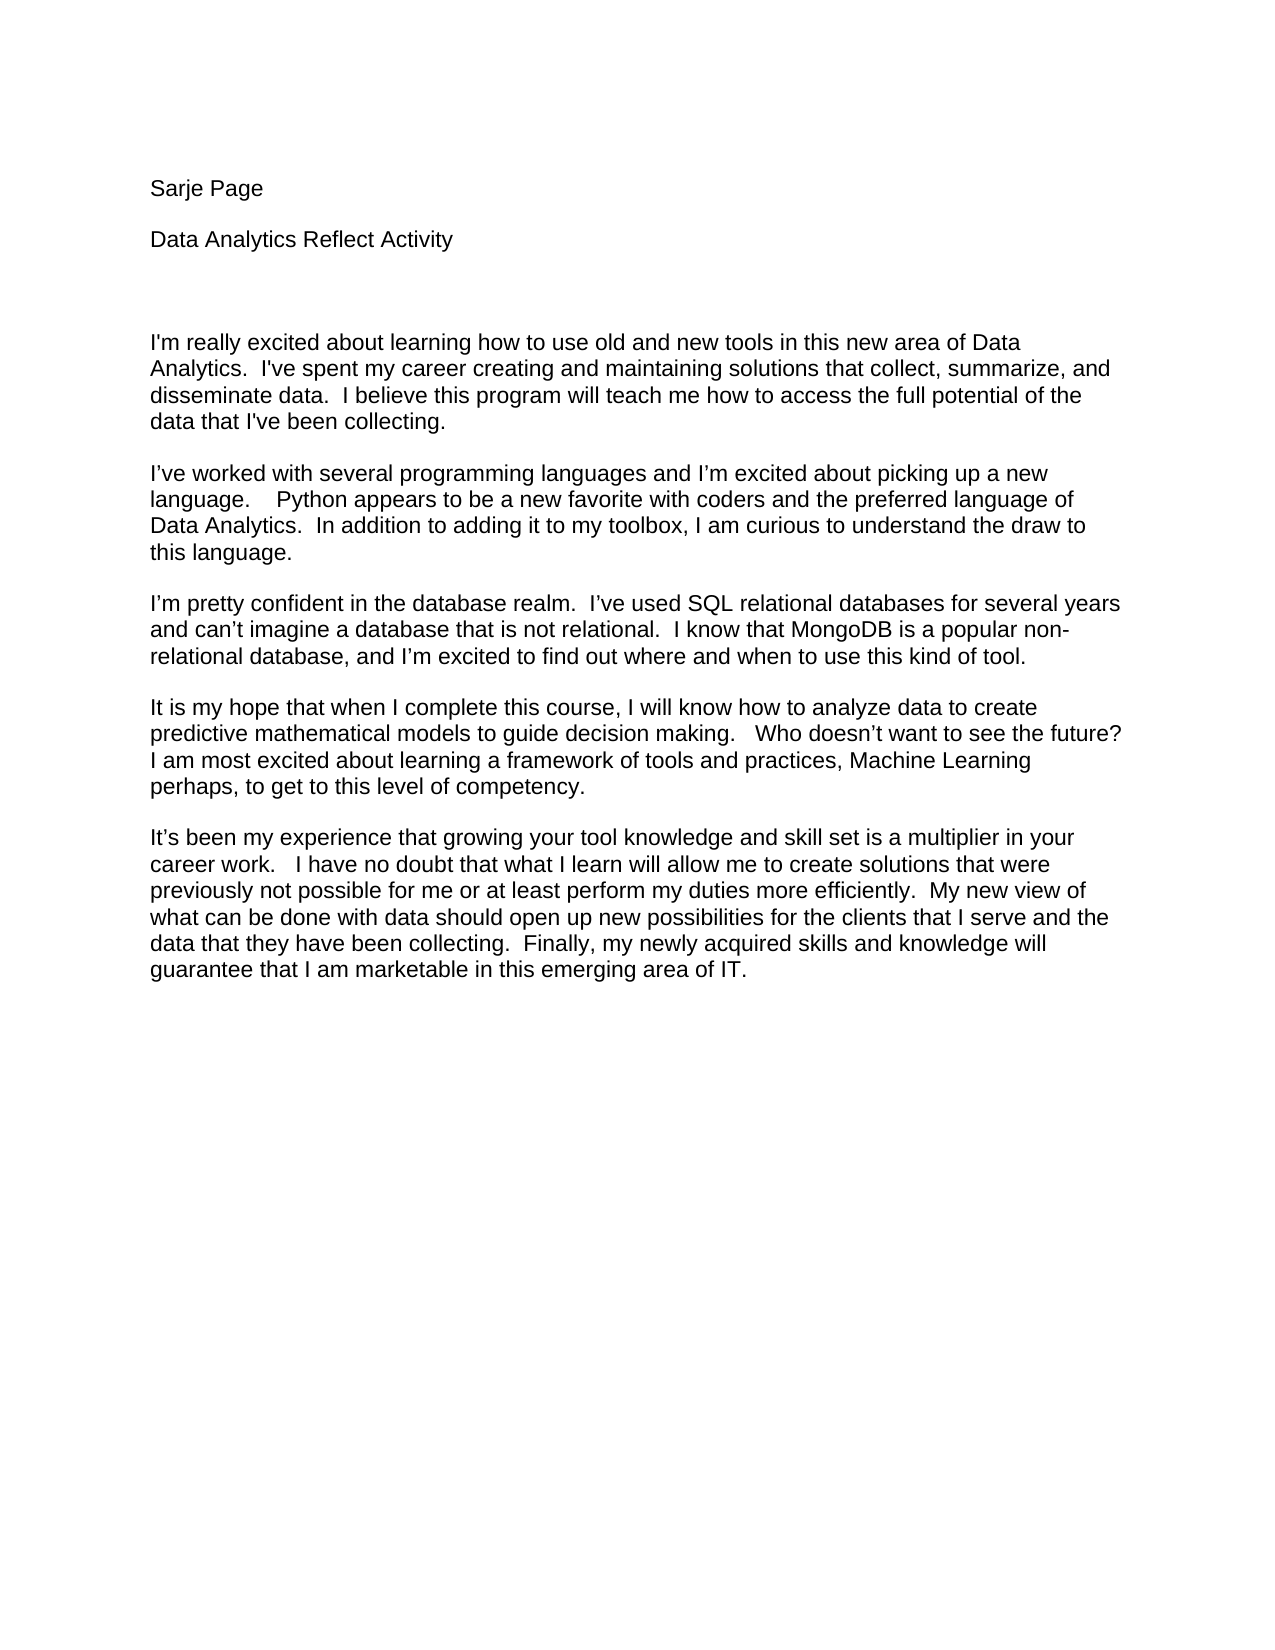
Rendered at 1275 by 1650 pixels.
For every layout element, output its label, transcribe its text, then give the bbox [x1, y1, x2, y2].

text I’ve worked with several programming languages and I’m excited about picking up a new language. Python appears to be a new favorite with coders and the preferred language of Data Analytics. In addition to adding it to my toolbox, I am curious to understand the draw to this language. [150, 459, 1125, 565]
text It is my hope that when I complete this course, I will know how to analyze data to create predictive mathematical models to guide decision making. Who doesn’t want to see the future? I am most excited about learning a framework of tools and practices, Machine Learning perhaps, to get to this level of competency. [150, 694, 1125, 799]
text Data Analytics Reflect Activity [150, 226, 1125, 253]
text I'm really excited about learning how to use old and new tools in this new area of Data Analytics. I've spent my career creating and maintaining solutions that collect, summarize, and disseminate data. I believe this program will teach me how to access the full potential of the data that I've been collecting. [150, 329, 1125, 434]
text Sarje Page [150, 175, 1125, 201]
text I’m pretty confident in the database realm. I’ve used SQL relational databases for several years and can’t imagine a database that is not relational. I know that MongoDB is a popular non-relational database, and I’m excited to find out where and when to use this kind of tool. [150, 590, 1125, 669]
text It’s been my experience that growing your tool knowledge and skill set is a multiplier in your career work. I have no doubt that what I learn will allow me to create solutions that were previously not possible for me or at least perform my duties more efficiently. My new view of what can be done with data should open up new possibilities for the clients that I serve and the data that they have been collecting. Finally, my newly acquired skills and knowledge will guarantee that I am marketable in this emerging area of IT. [150, 824, 1125, 982]
